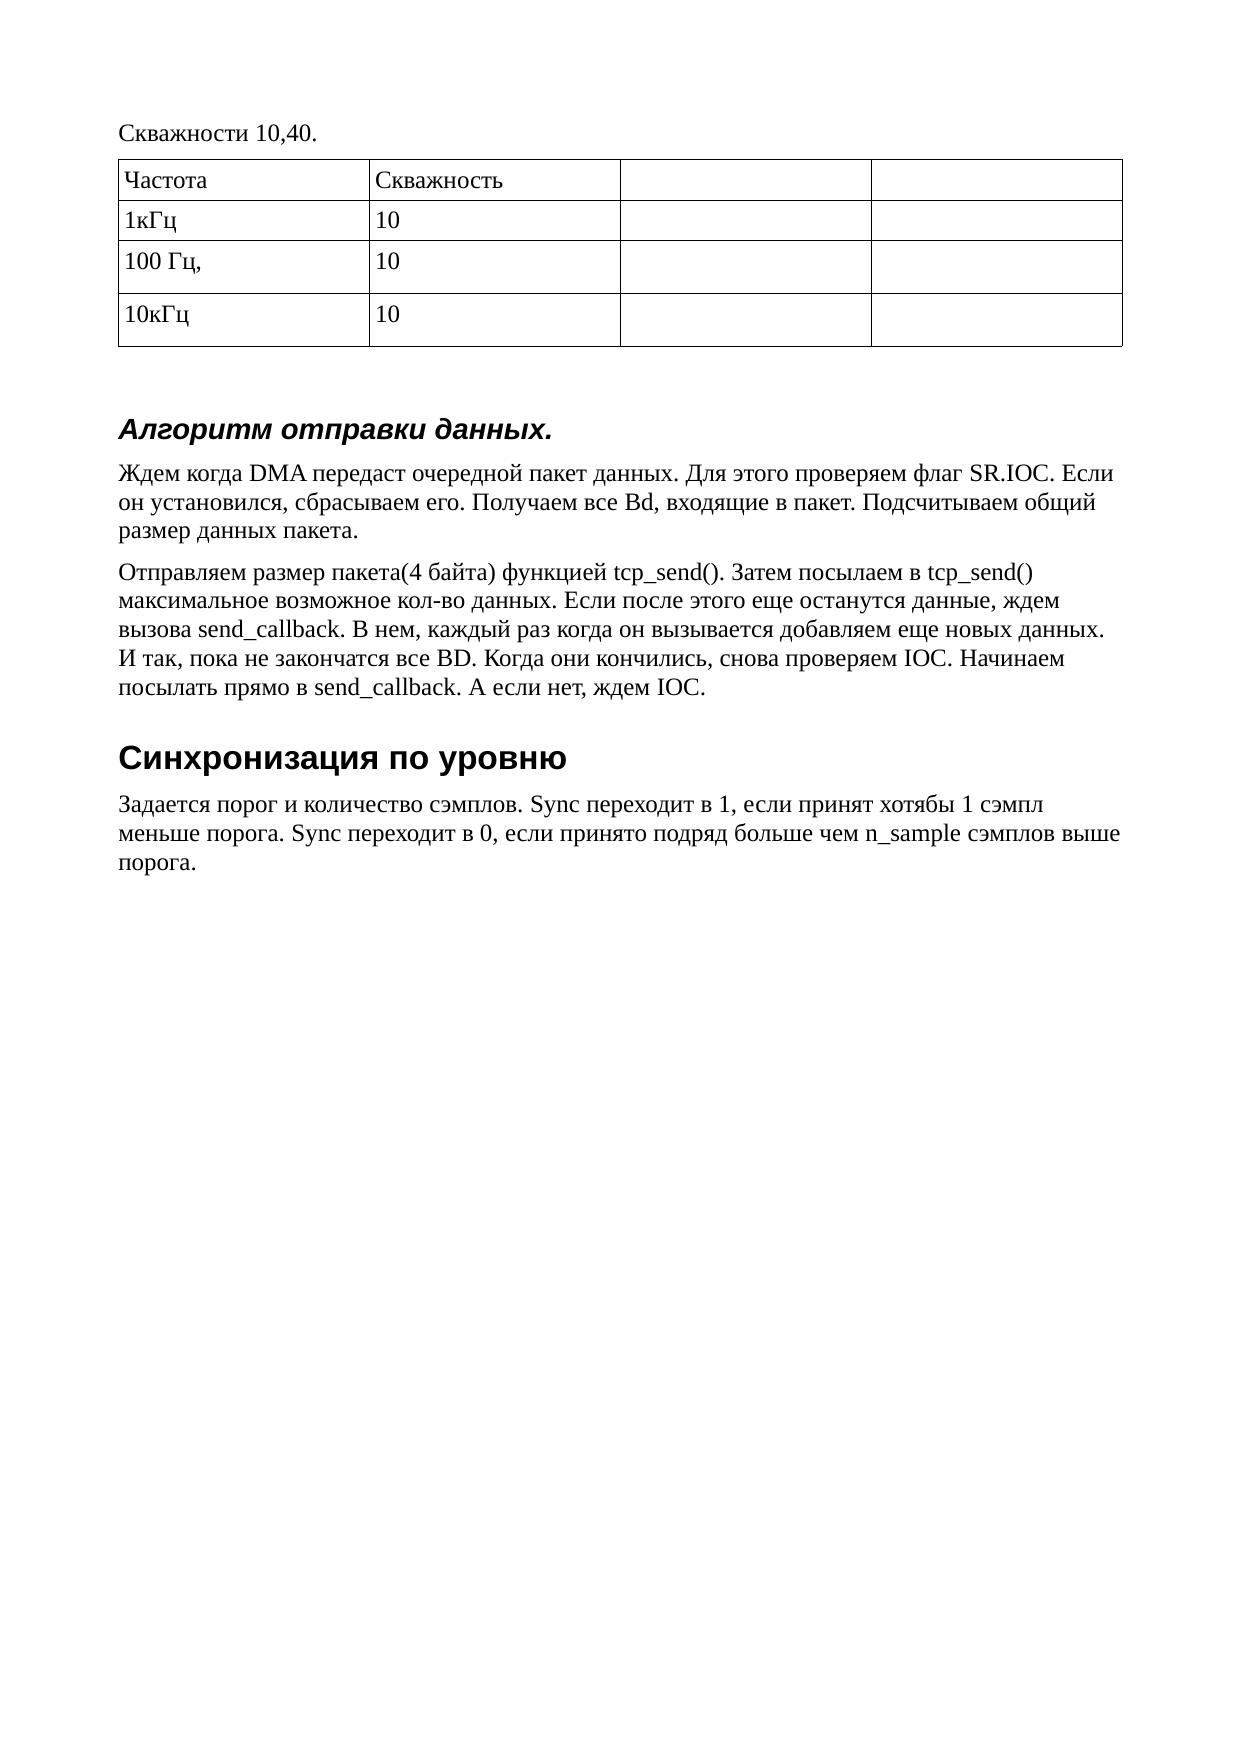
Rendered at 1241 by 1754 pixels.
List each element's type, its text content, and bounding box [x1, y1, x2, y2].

table_header Скважность [370, 160, 620, 200]
text Скважности 10,40. [118, 118, 1122, 147]
table_cell [621, 201, 871, 240]
subtitle Алгоритм отправки данных. [118, 412, 1122, 446]
text Отправляем размер пакета(4 байта) функцией tcp_send(). Затем посылаем в tcp_send() максимальное возможное кол-во данных. Если после этого еще останутся данные, ждем вызова send_callback. В нем, каждый раз когда он вызывается добавляем еще новых данных. И так, пока не закончатся все BD. Когда они кончились, снова проверяем IOC. Начинаем посылать прямо в send_callback. А если нет, ждем IOC. [118, 557, 1122, 701]
table_cell [621, 294, 871, 346]
table_cell [872, 294, 1122, 346]
text Ждем когда DMA передаст очередной пакет данных. Для этого проверяем флаг SR.IOC. Если он установился, сбрасываем его. Получаем все Bd, входящие в пакет. Подсчитываем общий размер данных пакета. [118, 458, 1122, 544]
table_cell [872, 201, 1122, 240]
table_cell 10кГц [119, 294, 369, 346]
table_header [872, 160, 1122, 200]
table_header [621, 160, 871, 200]
table_cell 100 Гц, [119, 241, 369, 293]
table_cell [872, 241, 1122, 293]
table_cell 10 [370, 201, 620, 240]
table_cell 1кГц [119, 201, 369, 240]
table_cell 10 [370, 294, 620, 346]
table_cell [621, 241, 871, 293]
subtitle Синхронизация по уровню [118, 738, 1122, 777]
table_cell 10 [370, 241, 620, 293]
text Задается порог и количество сэмплов. Sync переходит в 1, если принят хотябы 1 сэмпл меньше порога. Sync переходит в 0, если принято подряд больше чем n_sample сэмплов выше порога. [118, 789, 1122, 875]
table_header Частота [119, 160, 369, 200]
